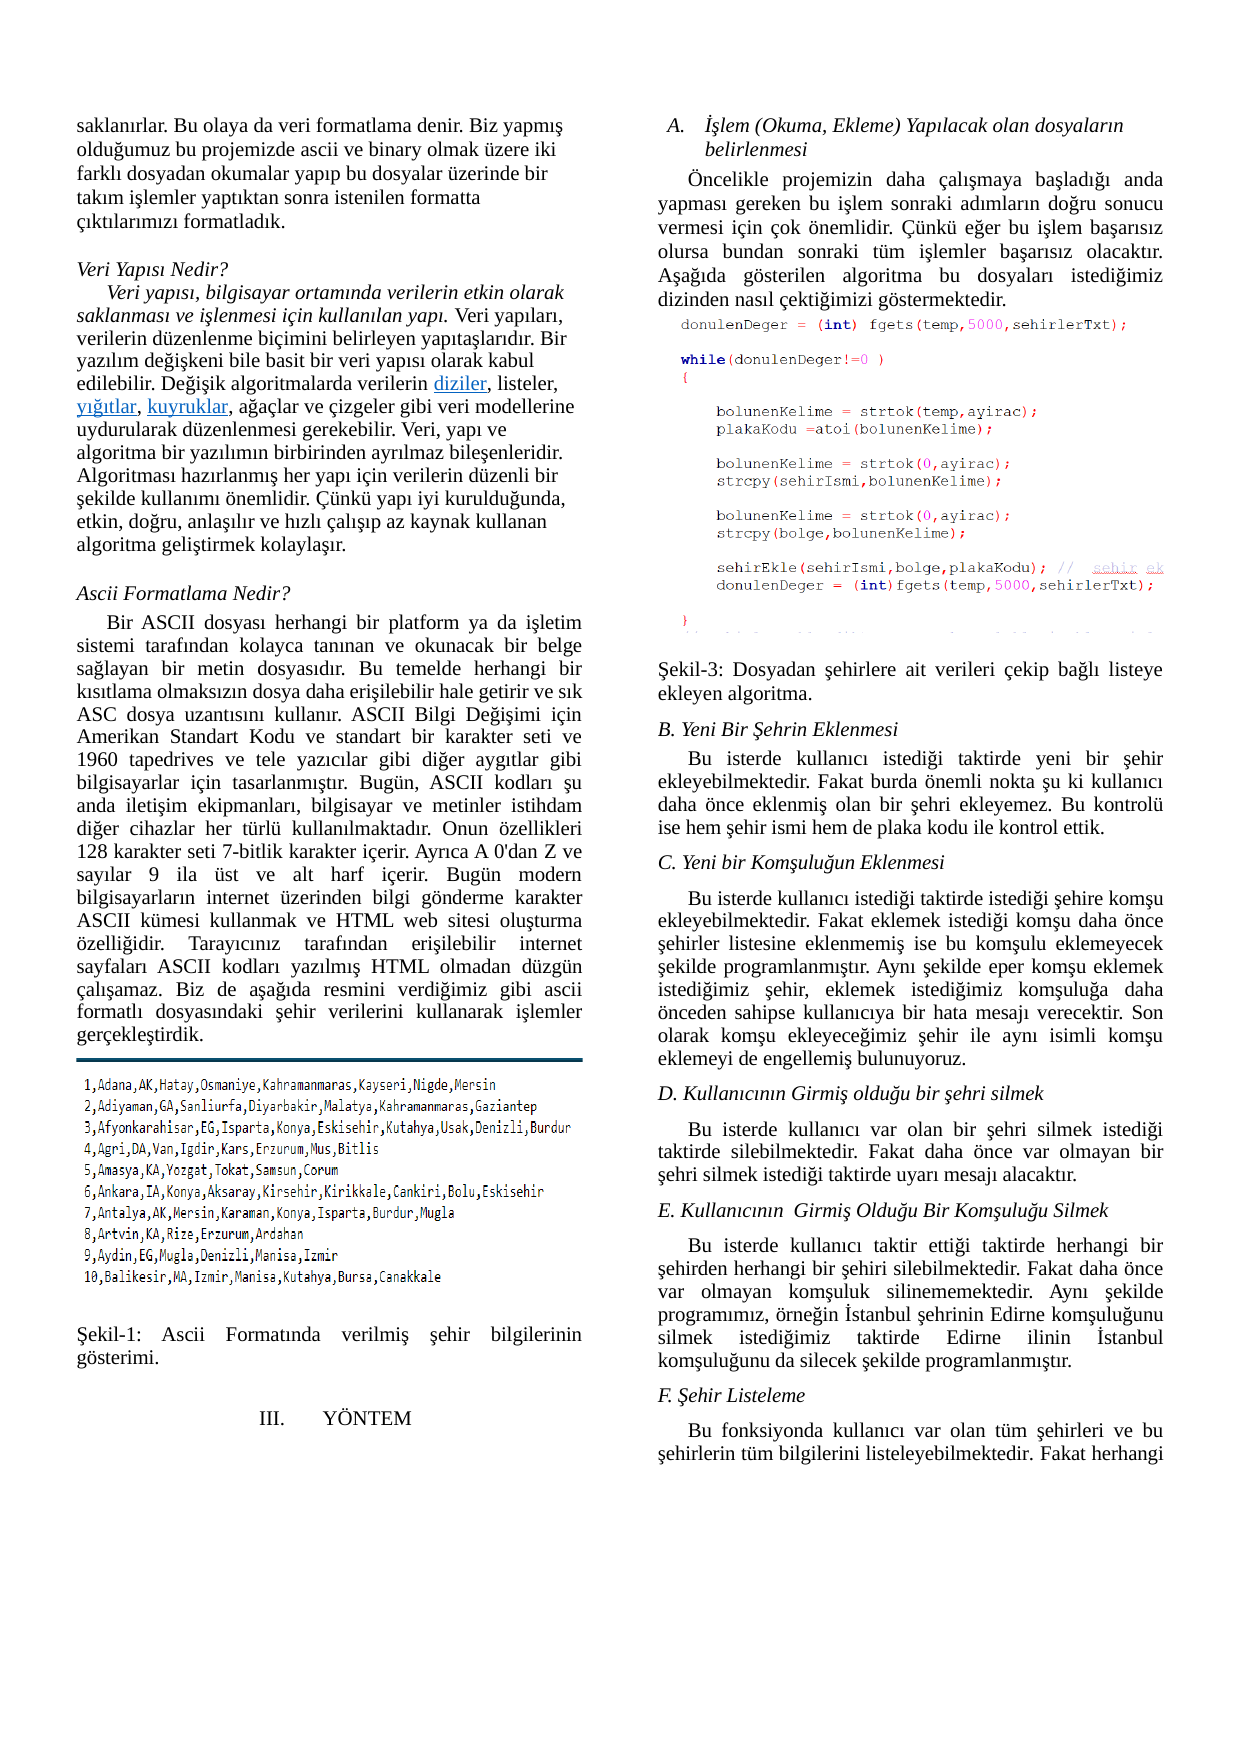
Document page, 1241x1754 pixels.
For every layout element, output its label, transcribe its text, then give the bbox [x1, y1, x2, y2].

list İşlem (Okuma, Ekleme) Yapılacak olan dosyaların belirlenmesi [667, 112, 1164, 161]
text F. Şehir Listeleme [658, 1384, 1164, 1407]
text Bu isterde kullanıcı istediği taktirde yeni bir şehir ekleyebilmektedir. Fakat burda önemli nokta şu ki kullanıcı daha önce eklenmiş olan bir şehri ekleyemez. Bu kontrolü ise hem şehir ismi hem de plaka kodu ile kontrol ettik. [658, 747, 1164, 839]
text Veri yapısı, bilgisayar ortamında verilerin etkin olarak saklanması ve işlenmesi için kullanılan yapı. Veri yapıları, verilerin düzenlenme biçimini belirleyen yapıtaşlarıdır. Bir yazılım değişkeni bile basit bir veri yapısı olarak kabul edilebilir. Değişik algoritmalarda verilerin diziler, listeler, yığıtlar, kuyruklar, ağaçlar ve çizgeler gibi veri modellerine uydurularak düzenlenmesi gerekebilir. Veri, yapı ve algoritma bir yazılımın birbirinden ayrılmaz bileşenleridir. Algoritması hazırlanmış her yapı için verilerin düzenli bir şekilde kullanımı önemlidir. Çünkü yapı iyi kurulduğunda, etkin, doğru, anlaşılır ve hızlı çalışıp az kaynak kullanan algoritma geliştirmek kolaylaşır. [76, 281, 583, 556]
text Şekil-1: Ascii Formatında verilmiş şehir bilgilerinin gösterimi. [76, 1323, 583, 1369]
text Bu isterde kullanıcı istediği taktirde istediği şehire komşu ekleyebilmektedir. Fakat eklemek istediği komşu daha önce şehirler listesine eklenmemiş ise bu komşulu eklemeyecek şekilde programlanmıştır. Aynı şekilde eper komşu eklemek istediğimiz şehir, eklemek istediğimiz komşuluğa daha önceden sahipse kullanıcıya bir hata mesajı verecektir. Son olarak komşu ekleyeceğimiz şehir ile aynı isimli komşu eklemeyi de engellemiş bulunuyoruz. [658, 887, 1164, 1070]
text Şekil-3: Dosyadan şehirlere ait verileri çekip bağlı listeye ekleyen algoritma. [658, 656, 1164, 704]
text Öncelikle projemizin daha çalışmaya başladığı anda yapması gereken bu işlem sonraki adımların doğru sonucu vermesi için çok önemlidir. Çünkü eğer bu işlem başarısız olursa bundan sonraki tüm işlemler başarısız olacaktır. Aşağıda gösterilen algoritma bu dosyaları istediğimiz dizinden nasıl çektiğimizi göstermektedir. [658, 167, 1164, 311]
text Bu isterde kullanıcı taktir ettiği taktirde herhangi bir şehirden herhangi bir şehiri silebilmektedir. Fakat daha önce var olmayan komşuluk silinememektedir. Aynı şekilde programımız, örneğin İstanbul şehrinin Edirne komşuluğunu silmek istediğimiz taktirde Edirne ilinin İstanbul komşuluğunu da silecek şekilde programlanmıştır. [658, 1234, 1164, 1372]
text Bu fonksiyonda kullanıcı var olan tüm şehirleri ve bu şehirlerin tüm bilgilerini listeleyebilmektedir. Fakat herhangi [658, 1419, 1164, 1465]
text E. Kullanıcının Girmiş Olduğu Bir Komşuluğu Silmek [658, 1199, 1164, 1222]
subtitle B. Yeni Bir Şehrin Eklenmesi [658, 717, 1164, 741]
text Veri Yapısı Nedir? [76, 257, 583, 281]
text D. Kullanıcının Girmiş olduğu bir şehri silmek [658, 1082, 1164, 1105]
subtitle Ascii Formatlama Nedir? [76, 581, 583, 605]
text C. Yeni bir Komşuluğun Eklenmesi [658, 851, 1164, 874]
text saklanırlar. Bu olaya da veri formatlama denir. Biz yapmış olduğumuz bu projemizde ascii ve binary olmak üzere iki farklı dosyadan okumalar yapıp bu dosyalar üzerinde bir takım işlemler yaptıktan sonra istenilen formatta çıktılarımızı formatladık. [76, 112, 583, 233]
list YÖNTEM [114, 1406, 583, 1430]
text Bu isterde kullanıcı var olan bir şehri silmek istediği taktirde silebilmektedir. Fakat daha önce var olmayan bir şehri silmek istediği taktirde uyarı mesajı alacaktır. [658, 1118, 1164, 1186]
text Bir ASCII dosyası herhangi bir platform ya da işletim sistemi tarafından kolayca tanınan ve okunacak bir belge sağlayan bir metin dosyasıdır. Bu temelde herhangi bir kısıtlama olmaksızın dosya daha erişilebilir hale getirir ve sık ASC dosya uzantısını kullanır. ASCII Bilgi Değişimi için Amerikan Standart Kodu ve standart bir karakter seti ve 1960 tapedrives ve tele yazıcılar gibi diğer aygıtlar gibi bilgisayarlar için tasarlanmıştır. Bugün, ASCII kodları şu anda iletişim ekipmanları, bilgisayar ve metinler istihdam diğer cihazlar her türlü kullanılmaktadır. Onun özellikleri 128 karakter seti 7-bitlik karakter içerir. Ayrıca A 0'dan Z ve sayılar 9 ila üst ve alt harf içerir. Bugün modern bilgisayarların internet üzerinden bilgi gönderme karakter ASCII kümesi kullanmak ve HTML web sitesi oluşturma özelliğidir. Tarayıcınız tarafından erişilebilir internet sayfaları ASCII kodları yazılmış HTML olmadan düzgün çalışamaz. Biz de aşağıda resmini verdiğimiz gibi ascii formatlı dosyasındaki şehir verilerini kullanarak işlemler gerçekleştirdik. [76, 611, 583, 1046]
